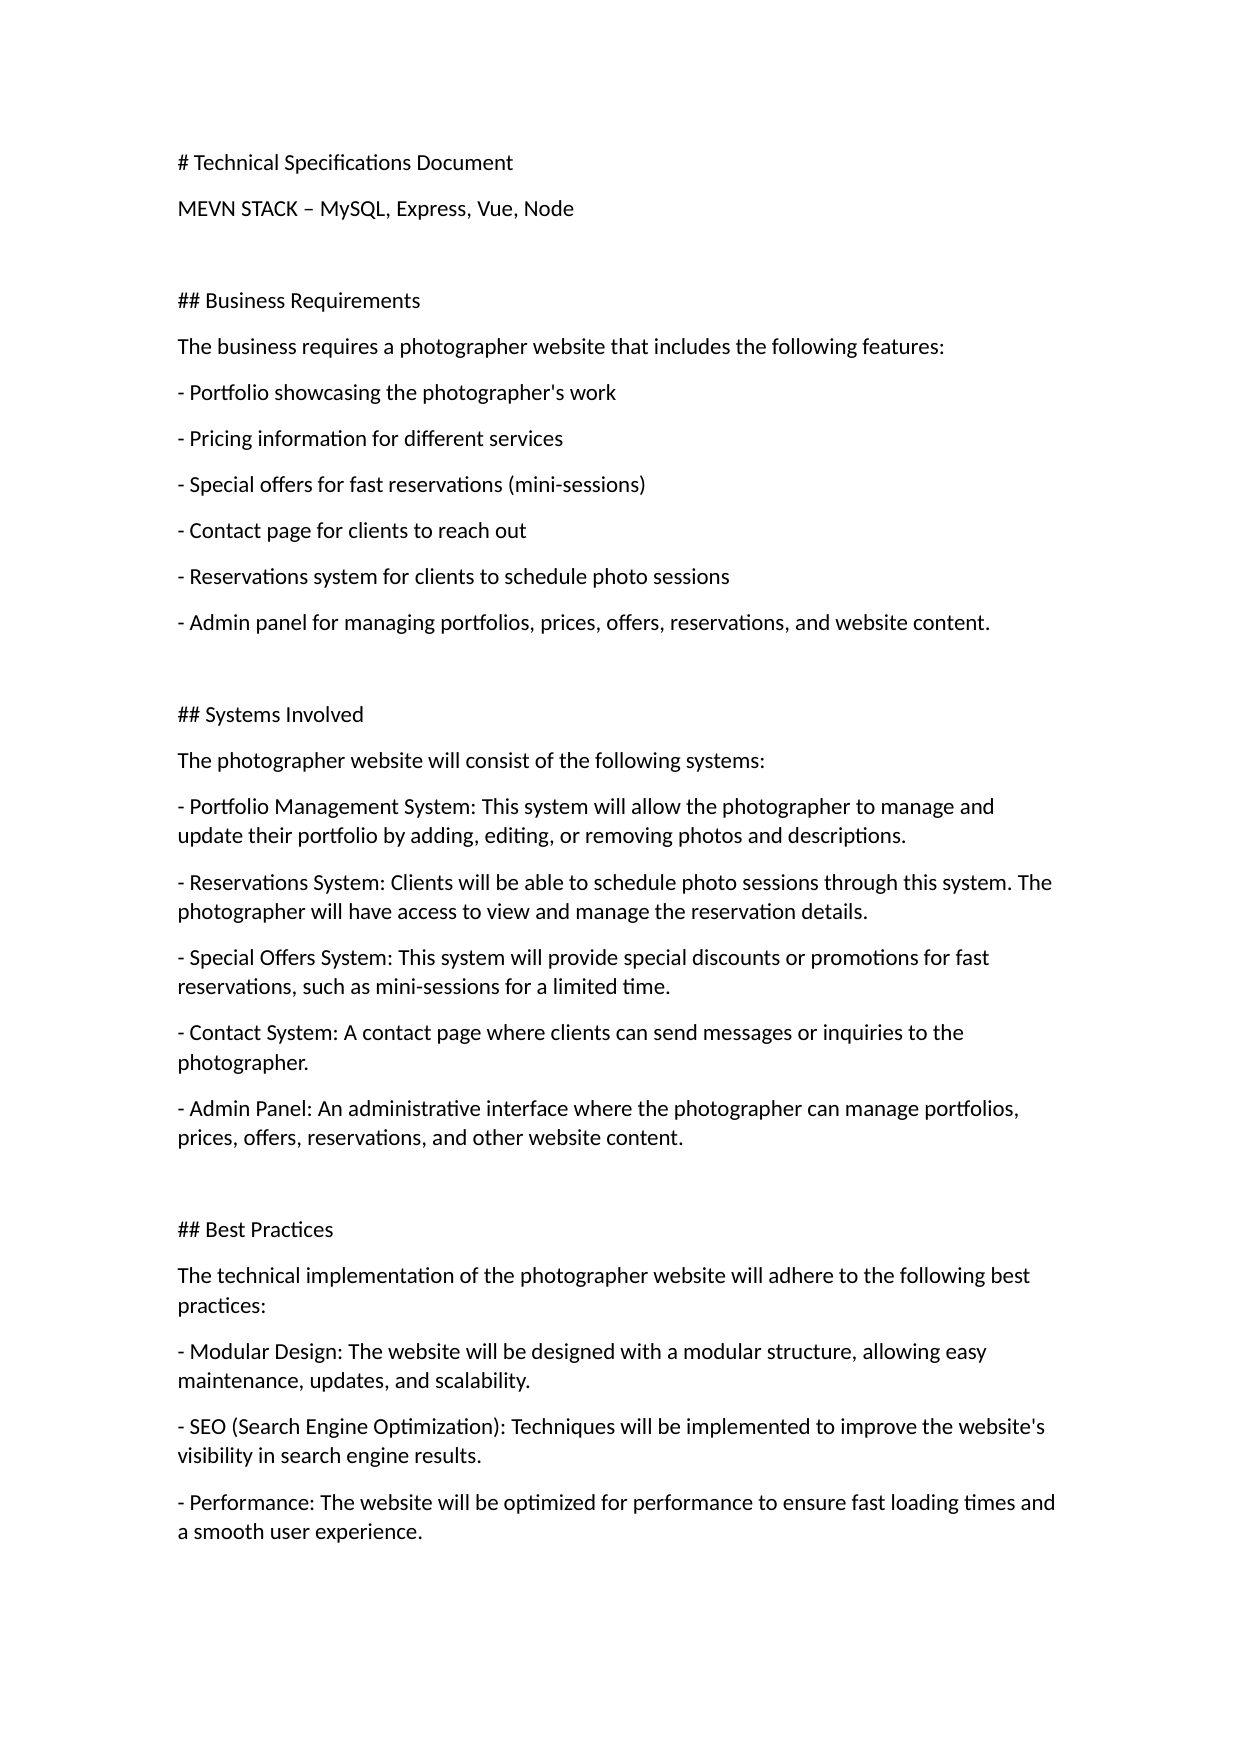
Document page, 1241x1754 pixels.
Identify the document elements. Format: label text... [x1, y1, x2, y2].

text - Admin panel for managing portfolios, prices, offers, reservations, and website content. [177, 608, 1063, 636]
text The business requires a photographer website that includes the following features: [177, 332, 1063, 360]
text - Modular Design: The website will be designed with a modular structure, allowing easy maintenance, updates, and scalability. [177, 1337, 1063, 1394]
text - Reservations system for clients to schedule photo sessions [177, 562, 1063, 590]
text MEVN STACK – MySQL, Express, Vue, Node [177, 194, 1063, 222]
text - Contact page for clients to reach out [177, 516, 1063, 544]
text - Admin Panel: An administrative interface where the photographer can manage portfolios, prices, offers, reservations, and other website content. [177, 1094, 1063, 1151]
text ## Business Requirements [177, 286, 1063, 314]
text ## Systems Involved [177, 700, 1063, 728]
text - Pricing information for different services [177, 424, 1063, 452]
text - Special Offers System: This system will provide special discounts or promotions for fast reservations, such as mini-sessions for a limited time. [177, 943, 1063, 1000]
text - Special offers for fast reservations (mini-sessions) [177, 470, 1063, 498]
text ## Best Practices [177, 1215, 1063, 1243]
text # Technical Specifications Document [177, 148, 1063, 176]
text - Performance: The website will be optimized for performance to ensure fast loading times and a smooth user experience. [177, 1488, 1063, 1545]
text - Reservations System: Clients will be able to schedule photo sessions through this system. The photographer will have access to view and manage the reservation details. [177, 868, 1063, 925]
text - Portfolio Management System: This system will allow the photographer to manage and update their portfolio by adding, editing, or removing photos and descriptions. [177, 792, 1063, 849]
text The technical implementation of the photographer website will adhere to the following best practices: [177, 1261, 1063, 1319]
text The photographer website will consist of the following systems: [177, 746, 1063, 774]
text - Contact System: A contact page where clients can send messages or inquiries to the photographer. [177, 1018, 1063, 1076]
text - Portfolio showcasing the photographer's work [177, 378, 1063, 406]
text - SEO (Search Engine Optimization): Techniques will be implemented to improve the website's visibility in search engine results. [177, 1412, 1063, 1469]
